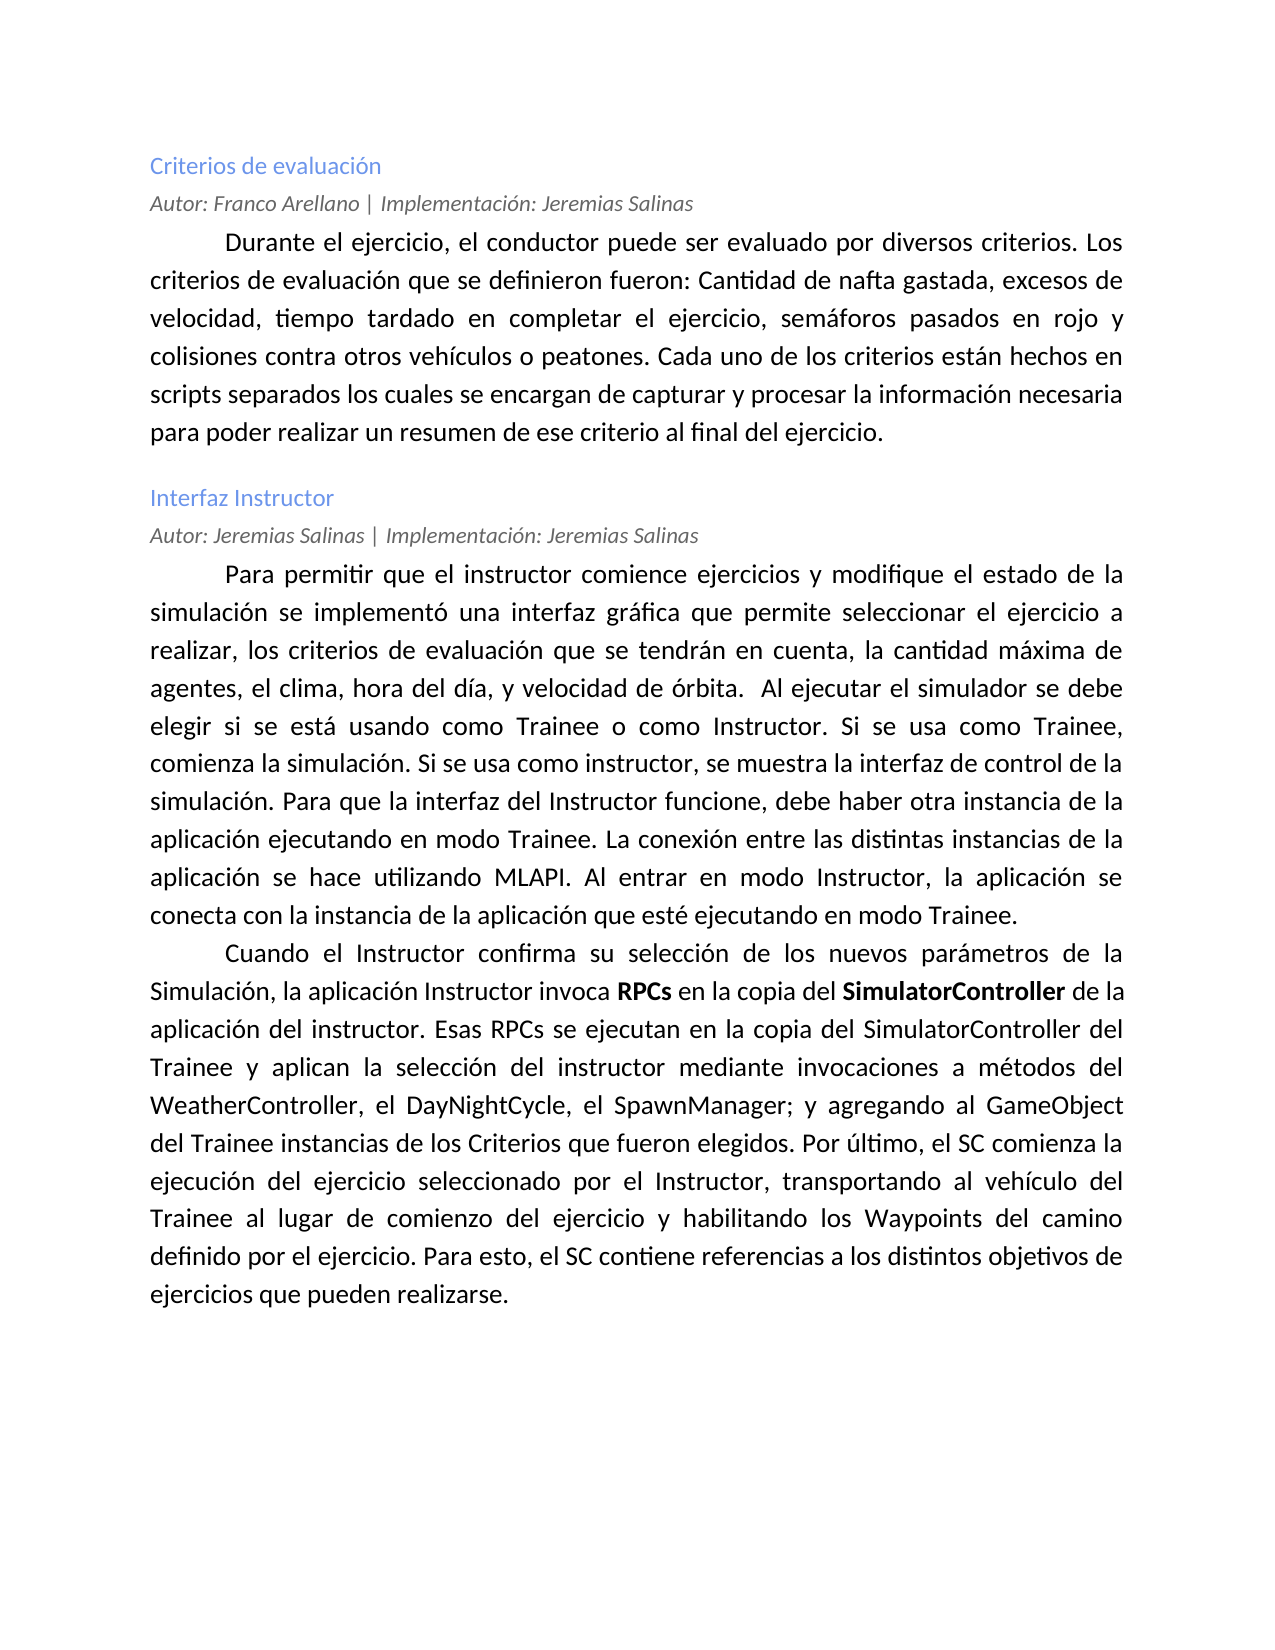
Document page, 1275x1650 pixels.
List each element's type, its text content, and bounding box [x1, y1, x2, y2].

subtitle Autor: Jeremias Salinas | Implementación: Jeremias Salinas [150, 521, 1125, 549]
text Durante el ejercicio, el conductor puede ser evaluado por diversos criterios. Los criterios de evaluación que se definieron fueron: Cantidad de nafta gastada, excesos de velocidad, tiempo tardado en completar el ejercicio, semáforos pasados en rojo y colisiones contra otros vehículos o peatones. Cada uno de los criterios están hechos en scripts separados los cuales se encargan de capturar y procesar la información necesaria para poder realizar un resumen de ese criterio al final del ejercicio. [150, 225, 1125, 448]
subtitle Interfaz Instructor [150, 482, 1125, 512]
text Para permitir que el instructor comience ejercicios y modifique el estado de la simulación se implementó una interfaz gráfica que permite seleccionar el ejercicio a realizar, los criterios de evaluación que se tendrán en cuenta, la cantidad máxima de agentes, el clima, hora del día, y velocidad de órbita. Al ejecutar el simulador se debe elegir si se está usando como Trainee o como Instructor. Si se usa como Trainee, comienza la simulación. Si se usa como instructor, se muestra la interfaz de control de la simulación. Para que la interfaz del Instructor funcione, debe haber otra instancia de la aplicación ejecutando en modo Trainee. La conexión entre las distintas instancias de la aplicación se hace utilizando MLAPI. Al entrar en modo Instructor, la aplicación se conecta con la instancia de la aplicación que esté ejecutando en modo Trainee. [150, 557, 1125, 931]
subtitle Autor: Franco Arellano | Implementación: Jeremias Salinas [150, 189, 1125, 217]
subtitle Criterios de evaluación [150, 150, 1125, 181]
text Cuando el Instructor confirma su selección de los nuevos parámetros de la Simulación, la aplicación Instructor invoca RPCs en la copia del SimulatorController de la aplicación del instructor. Esas RPCs se ejecutan en la copia del SimulatorController del Trainee y aplican la selección del instructor mediante invocaciones a métodos del WeatherController, el DayNightCycle, el SpawnManager; y agregando al GameObject del Trainee instancias de los Criterios que fueron elegidos. Por último, el SC comienza la ejecución del ejercicio seleccionado por el Instructor, transportando al vehículo del Trainee al lugar de comienzo del ejercicio y habilitando los Waypoints del camino definido por el ejercicio. Para esto, el SC contiene referencias a los distintos objetivos de ejercicios que pueden realizarse. [150, 936, 1125, 1311]
